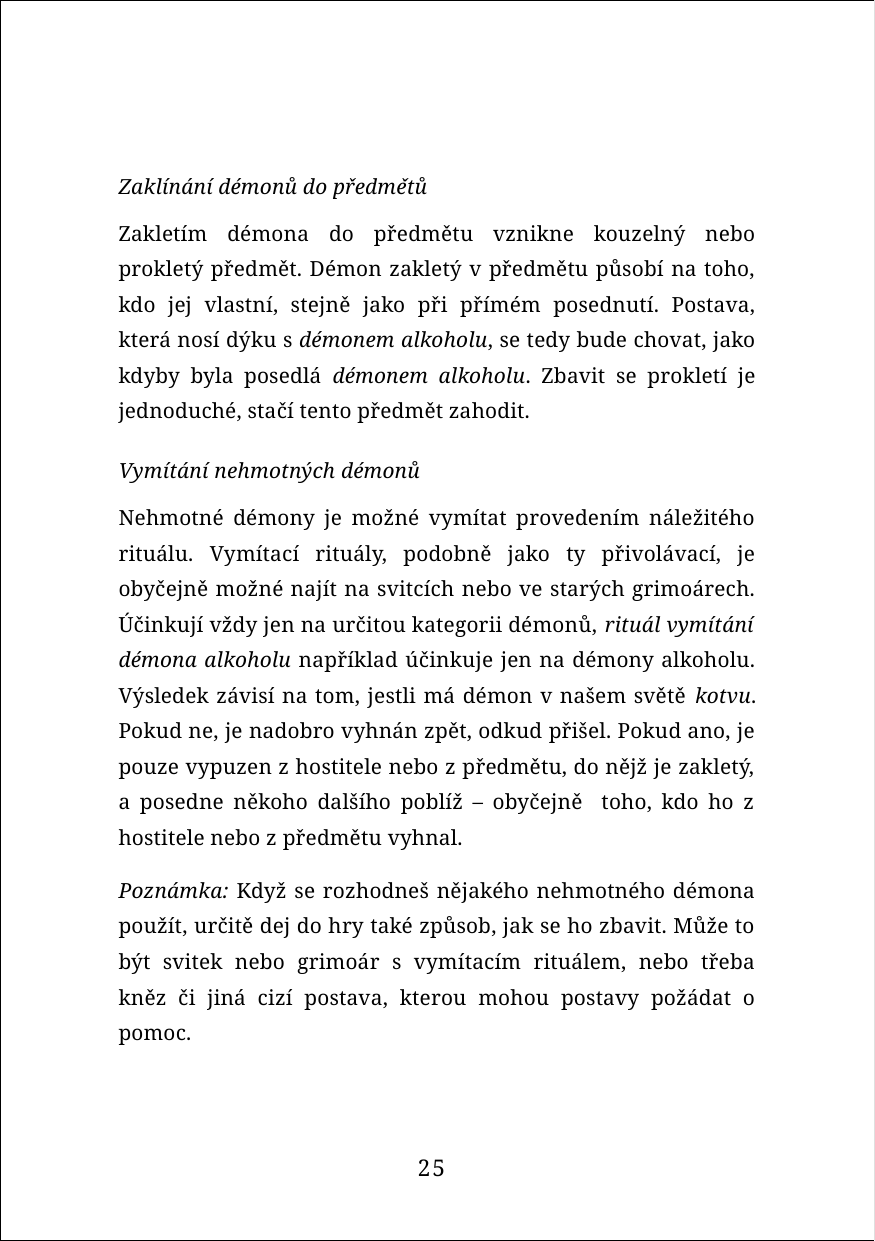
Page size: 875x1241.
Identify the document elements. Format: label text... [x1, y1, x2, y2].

text Zakletím démona do předmětu vznikne kouzelný nebo prokletý předmět. Démon zakletý v předmětu působí na toho, kdo jej vlastní, stejně jako při přímém posednutí. Postava, která nosí dýku s démonem alkoholu, se tedy bude chovat, jako kdyby byla posedlá démonem alkoholu. Zbavit se prokletí je jednoduché, stačí tento předmět zahodit. [118, 219, 756, 425]
text Nehmotné démony je možné vymítat provedením náležitého rituálu. Vymítací rituály, podobně jako ty přivolávací, je obyčejně možné najít na svitcích nebo ve starých grimoárech. Účinkují vždy jen na určitou kategorii démonů, rituál vymítání démona alkoholu například účinkuje jen na démony alkoholu. Výsledek závisí na tom, jestli má démon v našem světě kotvu. Pokud ne, je nadobro vyhnán zpět, odkud přišel. Pokud ano, je pouze vypuzen z hostitele nebo z předmětu, do nějž je zakletý, a posedne někoho dalšího poblíž – obyčejně toho, kdo ho z hostitele nebo z předmětu vyhnal. [118, 503, 756, 851]
text Zaklínání démonů do předmětů [118, 172, 756, 200]
text Poznámka: Když se rozhodneš nějakého nehmotného démona použít, určitě dej do hry také způsob, jak se ho zbavit. Může to být svitek nebo grimoár s vymítacím rituálem, nebo třeba kněz či jiná cizí postava, kterou mohou postavy požádat o pomoc. [118, 876, 756, 1047]
text Vymítání nehmotných démonů [118, 456, 756, 484]
